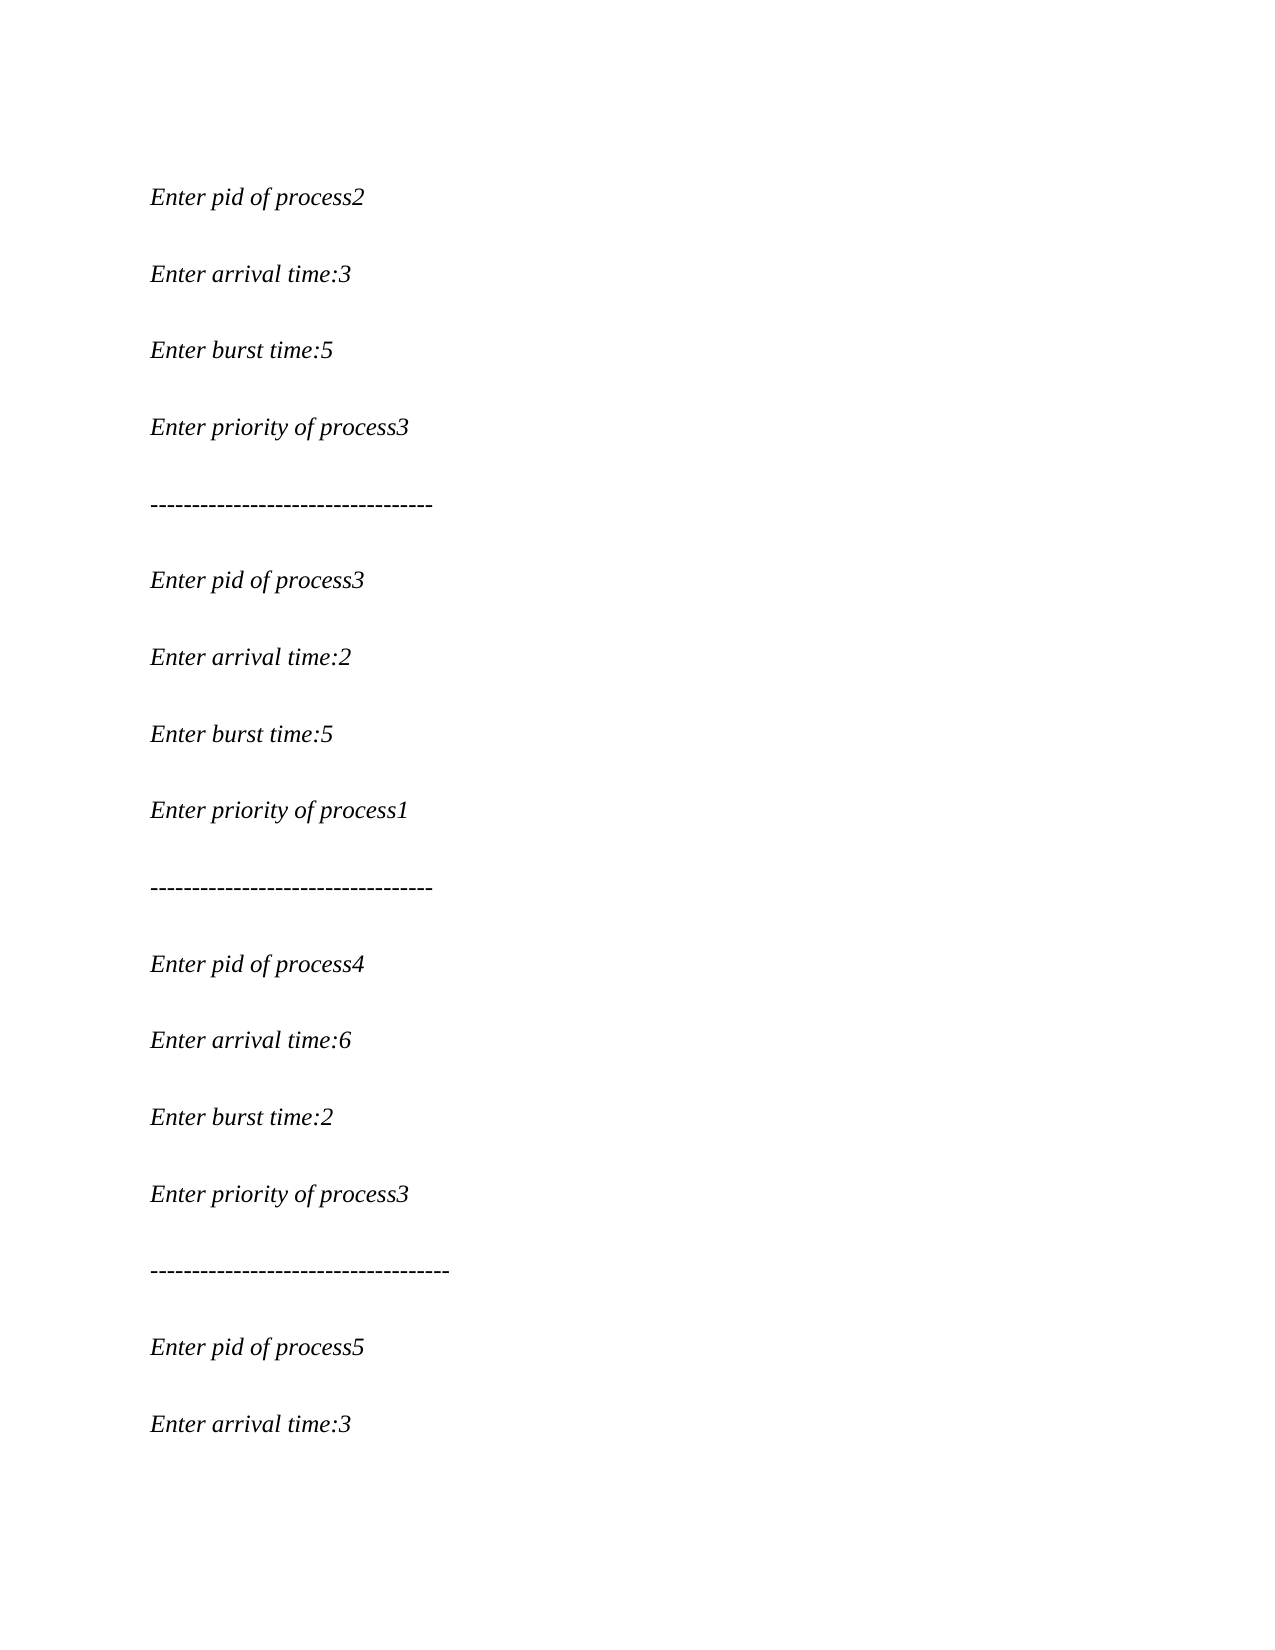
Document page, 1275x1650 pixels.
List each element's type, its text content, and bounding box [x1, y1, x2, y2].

text Enter pid of process3 [150, 566, 1125, 594]
text Enter pid of process4 [150, 949, 1125, 978]
text Enter burst time:5 [150, 336, 1125, 364]
text Enter priority of process3 [150, 1179, 1125, 1208]
text Enter priority of process1 [150, 796, 1125, 824]
text Enter burst time:5 [150, 719, 1125, 748]
text ---------------------------------- [150, 872, 1125, 901]
text Enter arrival time:6 [150, 1026, 1125, 1054]
text Enter arrival time:3 [150, 1409, 1125, 1438]
text Enter arrival time:2 [150, 642, 1125, 671]
text Enter priority of process3 [150, 412, 1125, 441]
text Enter arrival time:3 [150, 259, 1125, 288]
text Enter pid of process2 [150, 182, 1125, 211]
text Enter burst time:2 [150, 1102, 1125, 1131]
text ------------------------------------ [150, 1256, 1125, 1284]
text Enter pid of process5 [150, 1332, 1125, 1361]
text ---------------------------------- [150, 489, 1125, 518]
